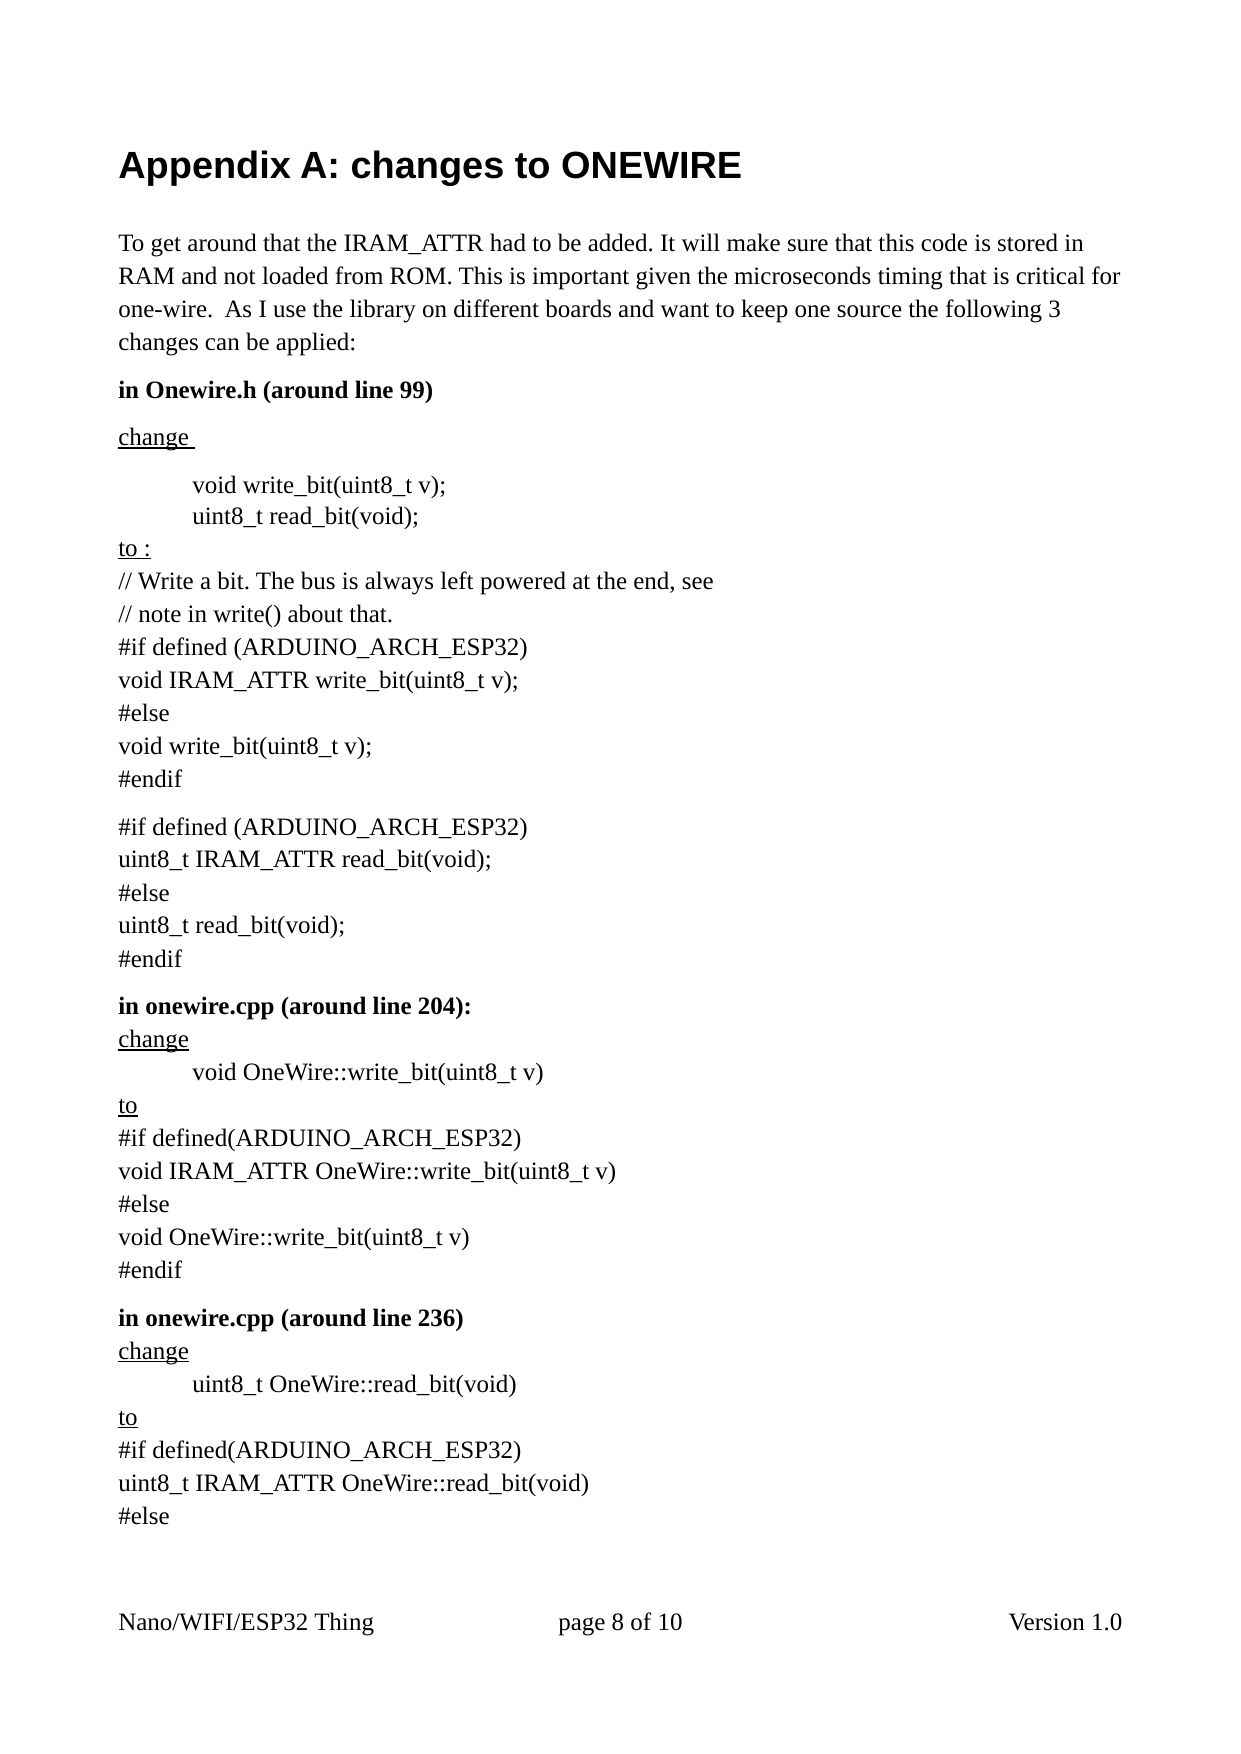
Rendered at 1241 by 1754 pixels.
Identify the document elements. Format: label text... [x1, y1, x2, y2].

text in onewire.cpp (around line 236) change uint8_t OneWire::read_bit(void) to #if defined(ARDUINO_ARCH_ESP32) uint8_t IRAM_ATTR OneWire::read_bit(void) #else [118, 1303, 1122, 1530]
text in Onewire.h (around line 99) [118, 375, 1122, 403]
text uint8_t read_bit(void); [118, 501, 1122, 530]
text void write_bit(uint8_t v); [118, 470, 1122, 499]
text To get around that the IRAM_ATTR had to be added. It will make sure that this code is stored in RAM and not loaded from ROM. This is important given the microseconds timing that is critical for one-wire. As I use the library on different boards and want to keep one source the following 3 changes can be applied: [118, 228, 1122, 356]
text in onewire.cpp (around line 204): change void OneWire::write_bit(uint8_t v) to #if defined(ARDUINO_ARCH_ESP32) void IRAM_ATTR OneWire::write_bit(uint8_t v) #else void OneWire::write_bit(uint8_t v) #endif [118, 991, 1122, 1284]
subtitle Appendix A: changes to ONEWIRE [118, 143, 1122, 187]
text to : // Write a bit. The bus is always left powered at the end, see // note in write() about that. #if defined (ARDUINO_ARCH_ESP32) void IRAM_ATTR write_bit(uint8_t v); #else void write_bit(uint8_t v); #endif [118, 533, 1122, 793]
text change [118, 422, 1122, 451]
text #if defined (ARDUINO_ARCH_ESP32) uint8_t IRAM_ATTR read_bit(void); #else uint8_t read_bit(void); #endif [118, 812, 1122, 972]
